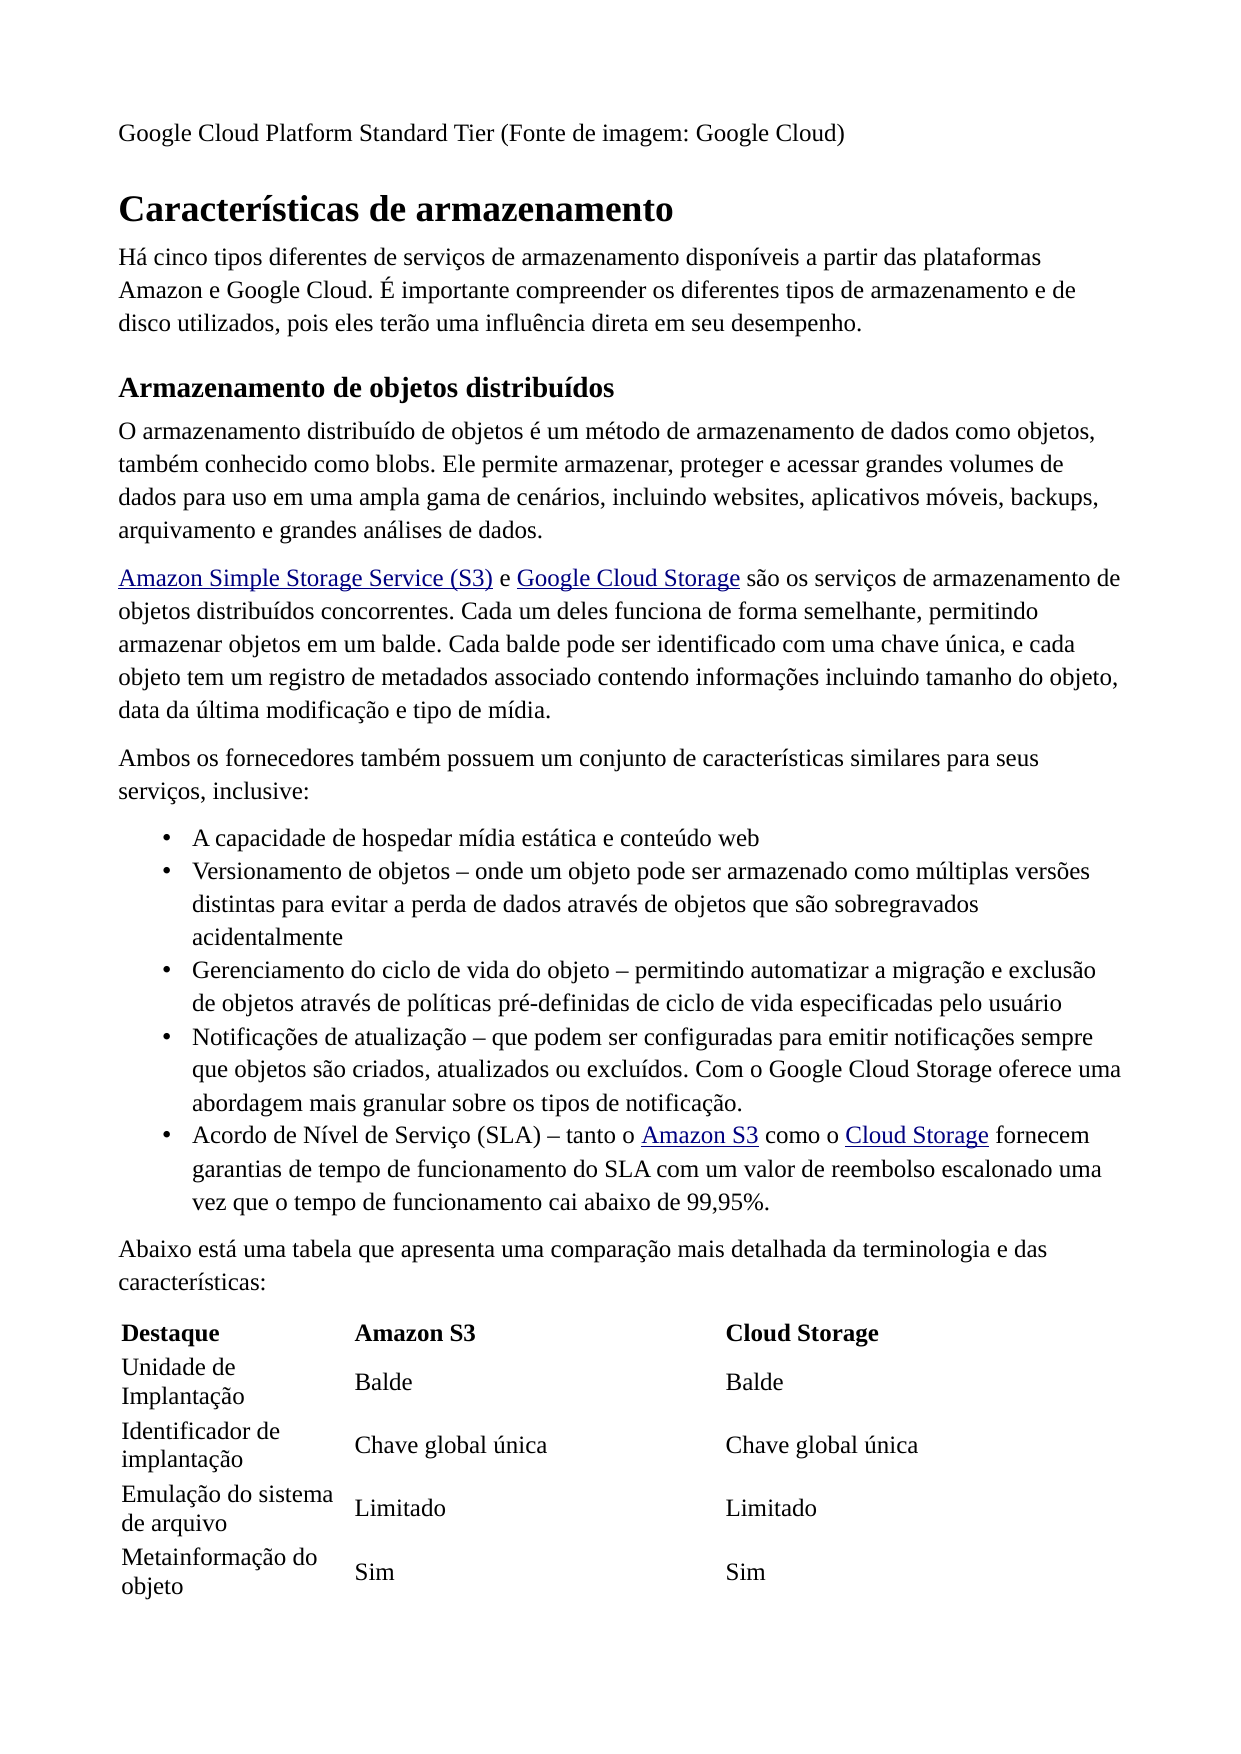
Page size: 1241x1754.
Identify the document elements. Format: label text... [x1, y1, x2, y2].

table_cell Limitado [351, 1476, 722, 1539]
list Versionamento de objetos – onde um objeto pode ser armazenado como múltiplas versões distintas para evitar a perda de dados através de objetos que são sobregravados acidentalmente [162, 856, 1122, 951]
text Abaixo está uma tabela que apresenta uma comparação mais detalhada da terminologia e das características: [118, 1234, 1122, 1296]
table_cell Limitado [723, 1476, 1122, 1539]
subtitle Armazenamento de objetos distribuídos [118, 370, 1122, 404]
text Amazon Simple Storage Service (S3) e Google Cloud Storage são os serviços de armazenamento de objetos distribuídos concorrentes. Cada um deles funciona de forma semelhante, permitindo armazenar objetos em um balde. Cada balde pode ser identificado com uma chave única, e cada objeto tem um registro de metadados associado contendo informações incluindo tamanho do objeto, data da última modificação e tipo de mídia. [118, 563, 1122, 724]
table_header Amazon S3 [351, 1315, 722, 1349]
table_cell Identificador de implantação [118, 1413, 351, 1476]
text Google Cloud Platform Standard Tier (Fonte de imagem: Google Cloud) [118, 118, 1122, 147]
text Há cinco tipos diferentes de serviços de armazenamento disponíveis a partir das plataformas Amazon e Google Cloud. É importante compreender os diferentes tipos de armazenamento e de disco utilizados, pois eles terão uma influência direta em seu desempenho. [118, 242, 1122, 337]
table_cell Metainformação do objeto [118, 1540, 351, 1603]
list Gerenciamento do ciclo de vida do objeto – permitindo automatizar a migração e exclusão de objetos através de políticas pré-definidas de ciclo de vida especificadas pelo usuário [162, 956, 1122, 1017]
table_cell Sim [351, 1540, 722, 1603]
table_cell Chave global única [351, 1413, 722, 1476]
text O armazenamento distribuído de objetos é um método de armazenamento de dados como objetos, também conhecido como blobs. Ele permite armazenar, proteger e acessar grandes volumes de dados para uso em uma ampla gama de cenários, incluindo websites, aplicativos móveis, backups, arquivamento e grandes análises de dados. [118, 416, 1122, 544]
table_cell Unidade de Implantação [118, 1350, 351, 1413]
table_cell Balde [723, 1350, 1122, 1413]
list A capacidade de hospedar mídia estática e conteúdo web [162, 823, 1122, 852]
text Ambos os fornecedores também possuem um conjunto de características similares para seus serviços, inclusive: [118, 743, 1122, 804]
list Acordo de Nível de Serviço (SLA) – tanto o Amazon S3 como o Cloud Storage fornecem garantias de tempo de funcionamento do SLA com um valor de reembolso escalonado uma vez que o tempo de funcionamento cai abaixo de 99,95%. [162, 1121, 1122, 1215]
list Notificações de atualização – que podem ser configuradas para emitir notificações sempre que objetos são criados, atualizados ou excluídos. Com o Google Cloud Storage oferece uma abordagem mais granular sobre os tipos de notificação. [162, 1022, 1122, 1116]
table_cell Balde [351, 1350, 722, 1413]
table_header Destaque [118, 1315, 351, 1349]
table_cell Chave global única [723, 1413, 1122, 1476]
table_header Cloud Storage [723, 1315, 1122, 1349]
subtitle Características de armazenamento [118, 187, 1122, 230]
table_cell Sim [723, 1540, 1122, 1603]
table_cell Emulação do sistema de arquivo [118, 1476, 351, 1539]
